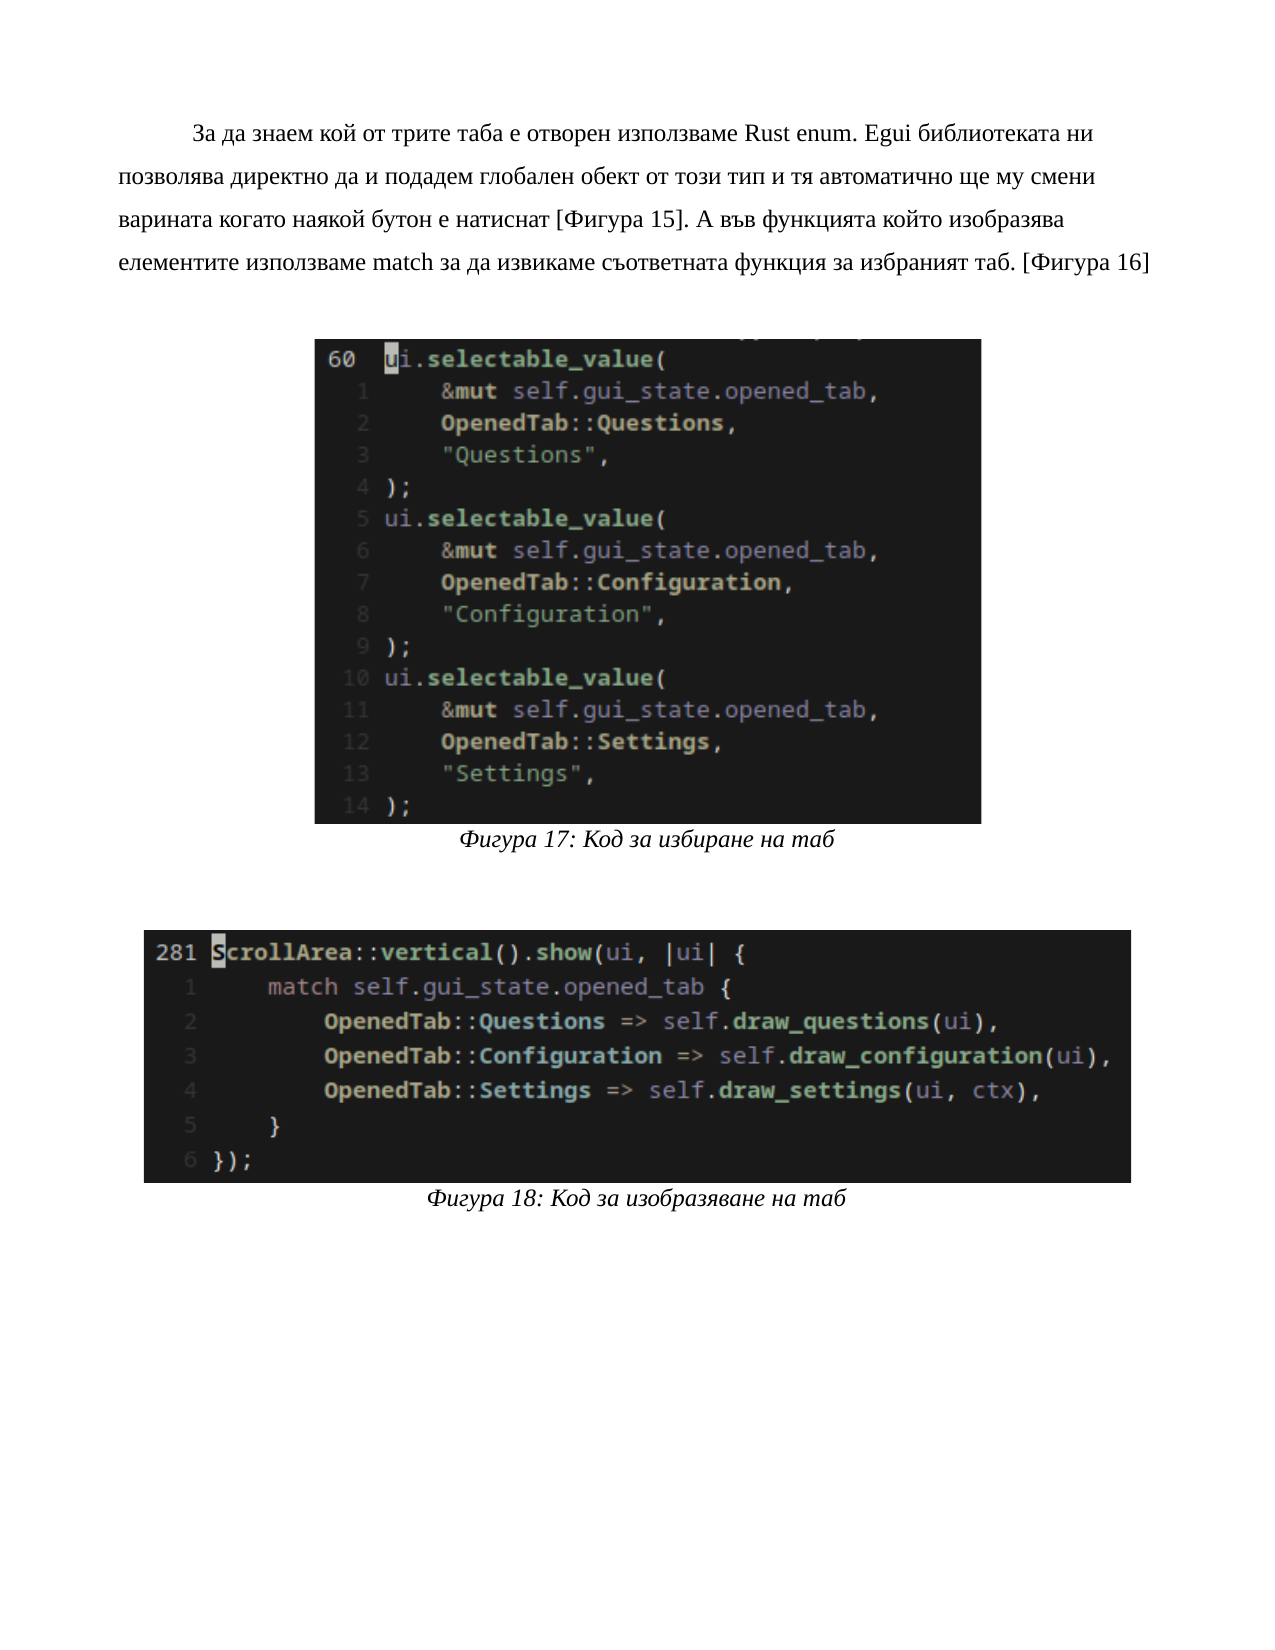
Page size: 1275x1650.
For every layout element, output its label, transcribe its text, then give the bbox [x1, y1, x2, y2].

text Фигура 17: Код за избиране на таб [314, 824, 981, 853]
text Фигура 18: Код за изобразяване на таб [144, 1183, 1131, 1212]
picture [143, 930, 1132, 1183]
picture [314, 339, 982, 824]
text За да знаем кой от трите таба е отворен използваме Rust enum. Egui библиотеката ни позволява директно да и подадем глобален обект от този тип и тя автоматично ще му смени варината когато наякой бутон е натиснат [Фигура 15]. А във функцията който изобразява елементите използваме match за да извикаме съответната функция за избраният таб. [Фигура 16] [118, 118, 1157, 1370]
